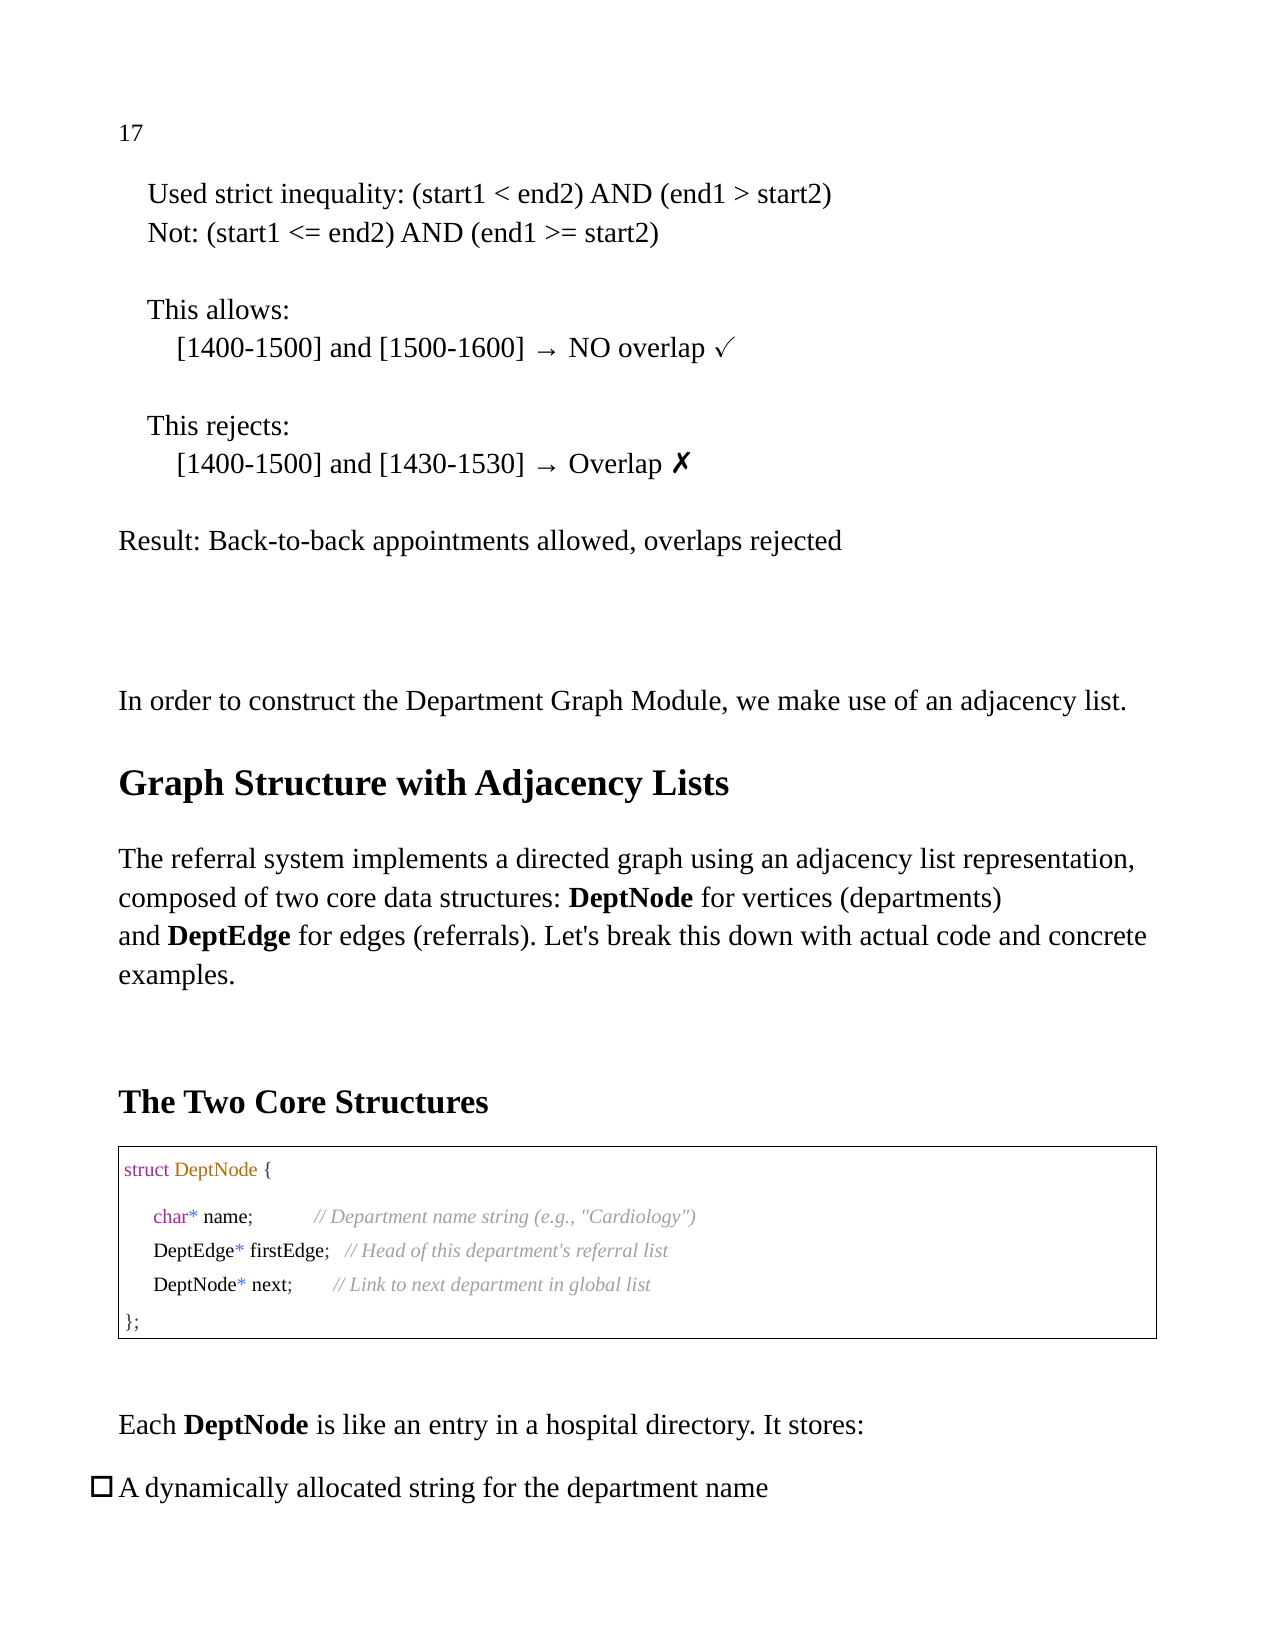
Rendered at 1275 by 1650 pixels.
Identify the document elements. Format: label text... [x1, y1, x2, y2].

list A dynamically allocated string for the department name [118, 1471, 1157, 1504]
text The referral system implements a directed graph using an adjacency list representation, composed of two core data structures: DeptNode for vertices (departments) and DeptEdge for edges (referrals). Let's break this down with actual code and concrete examples. [118, 841, 1157, 991]
table_header struct DeptNode { char* name; // Department name string (e.g., "Cardiology") DeptEdge* firstEdge; // Head of this department's referral list DeptNode* next; // Link to next department in global list }; [119, 1147, 1156, 1338]
text Used strict inequality: (start1 < end2) AND (end1 > start2) Not: (start1 <= end2) AND (end1 >= start2) This allows: [1400-1500] and [1500-1600] → NO overlap ✓ This rejects: [1400-1500] and [1430-1530] → Overlap ✗ Result: Back-to-back appointments allowed, overlaps rejected [118, 176, 1157, 557]
text Each DeptNode is like an entry in a hospital directory. It stores: [118, 1407, 1157, 1441]
text In order to construct the Department Graph Module, we make use of an adjacency list. [118, 683, 1157, 716]
subtitle Graph Structure with Adjacency Lists [118, 761, 1157, 804]
subtitle The Two Core Structures [118, 1071, 1157, 1121]
